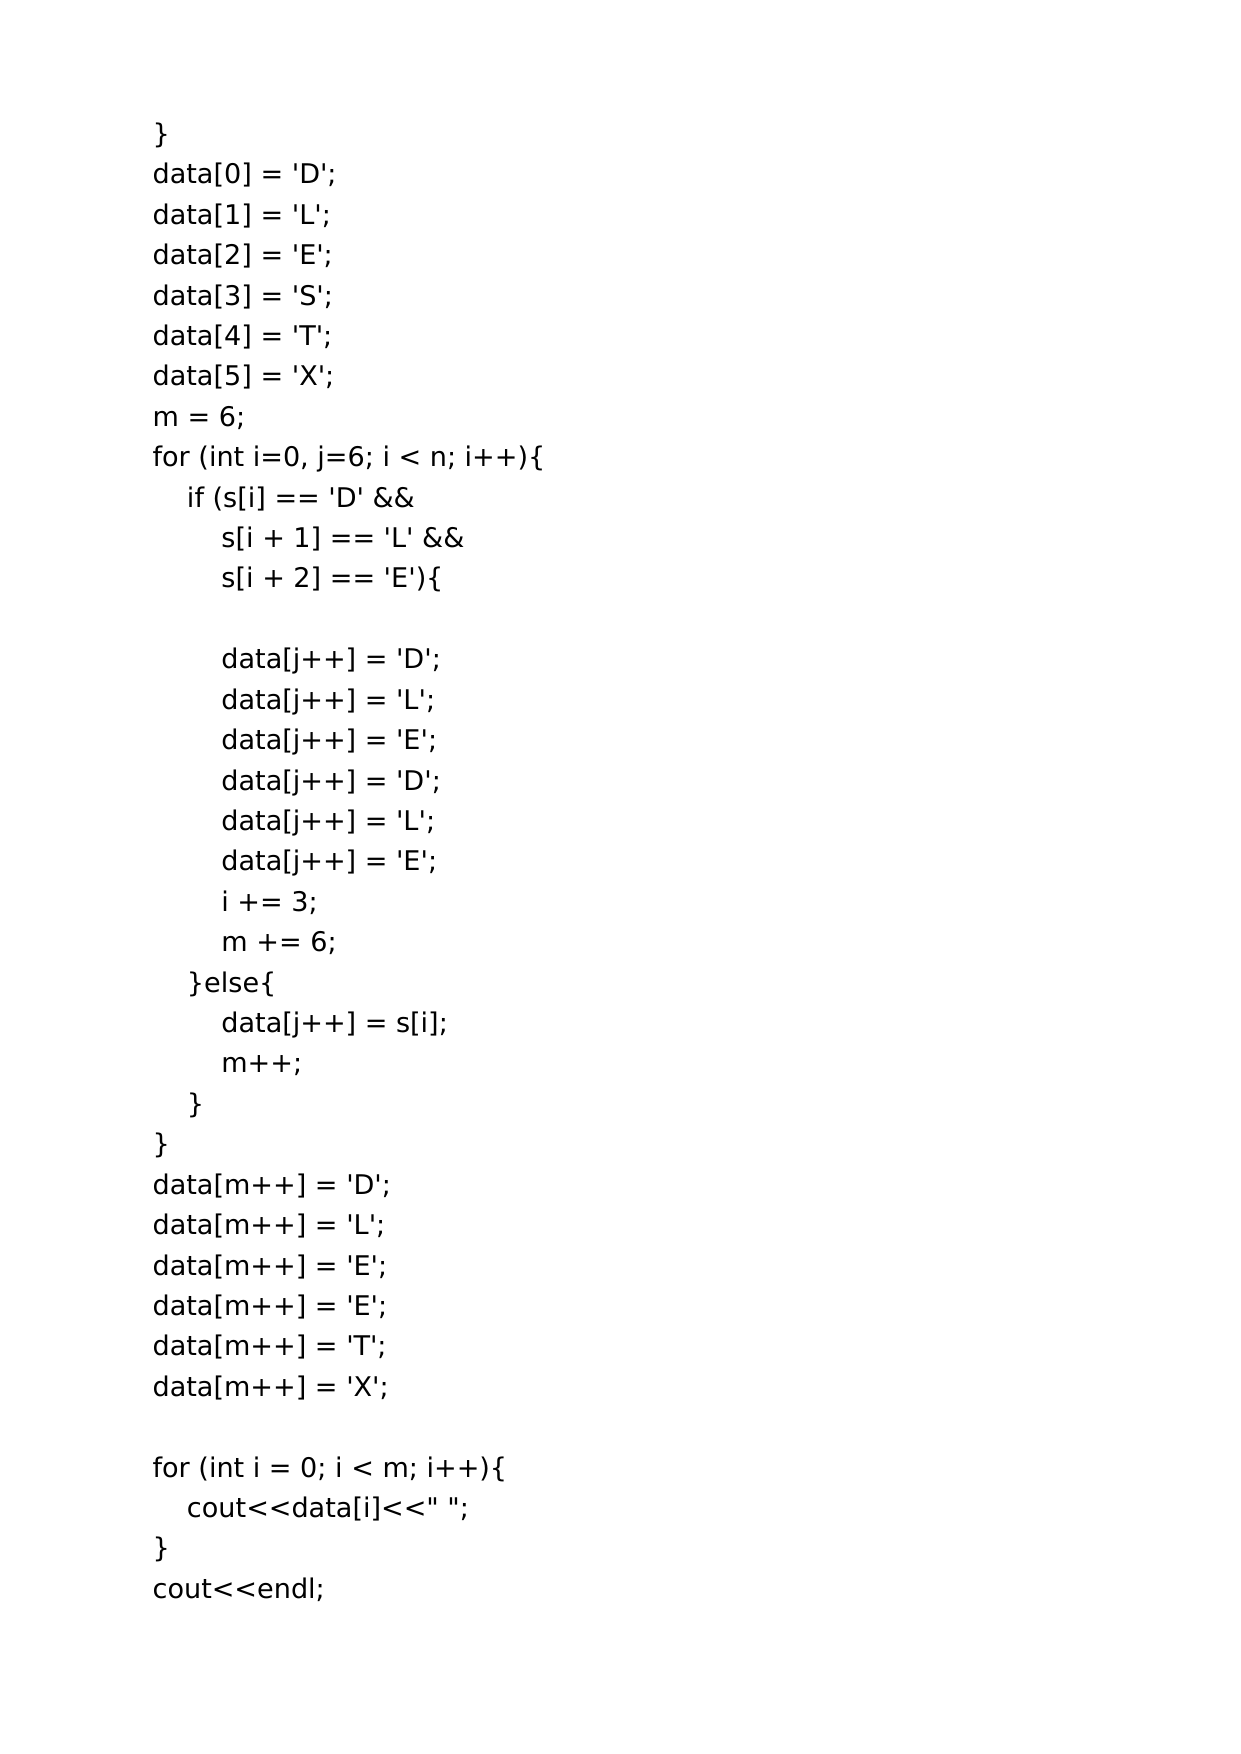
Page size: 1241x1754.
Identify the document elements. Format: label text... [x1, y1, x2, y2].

text s[i + 1] == 'L' && [118, 522, 1122, 554]
text data[m++] = 'E'; [118, 1290, 1122, 1322]
text } [118, 1088, 1122, 1120]
text data[0] = 'D'; [118, 158, 1122, 190]
text data[m++] = 'T'; [118, 1331, 1122, 1362]
text data[j++] = 'D'; [118, 765, 1122, 796]
text data[j++] = 'D'; [118, 643, 1122, 675]
text } [118, 118, 1122, 150]
text }else{ [118, 967, 1122, 998]
text cout<<endl; [118, 1573, 1122, 1605]
text data[m++] = 'X'; [118, 1371, 1122, 1403]
text data[j++] = 'E'; [118, 724, 1122, 756]
text data[m++] = 'E'; [118, 1250, 1122, 1281]
text } [118, 1128, 1122, 1160]
text i += 3; [118, 886, 1122, 918]
text data[m++] = 'L'; [118, 1209, 1122, 1241]
text m = 6; [118, 401, 1122, 433]
text s[i + 2] == 'E'){ [118, 563, 1122, 594]
text data[4] = 'T'; [118, 320, 1122, 352]
text } [118, 1533, 1122, 1564]
text data[j++] = 'E'; [118, 846, 1122, 877]
text data[j++] = 'L'; [118, 805, 1122, 837]
text data[j++] = s[i]; [118, 1007, 1122, 1039]
text for (int i = 0; i < m; i++){ [118, 1452, 1122, 1483]
text m += 6; [118, 926, 1122, 958]
text data[m++] = 'D'; [118, 1169, 1122, 1201]
text if (s[i] == 'D' && [118, 482, 1122, 513]
text data[3] = 'S'; [118, 280, 1122, 311]
text data[2] = 'E'; [118, 239, 1122, 271]
text cout<<data[i]<<" "; [118, 1492, 1122, 1524]
text m++; [118, 1048, 1122, 1079]
text data[5] = 'X'; [118, 361, 1122, 392]
text for (int i=0, j=6; i < n; i++){ [118, 441, 1122, 473]
text data[j++] = 'L'; [118, 684, 1122, 716]
text data[1] = 'L'; [118, 199, 1122, 231]
